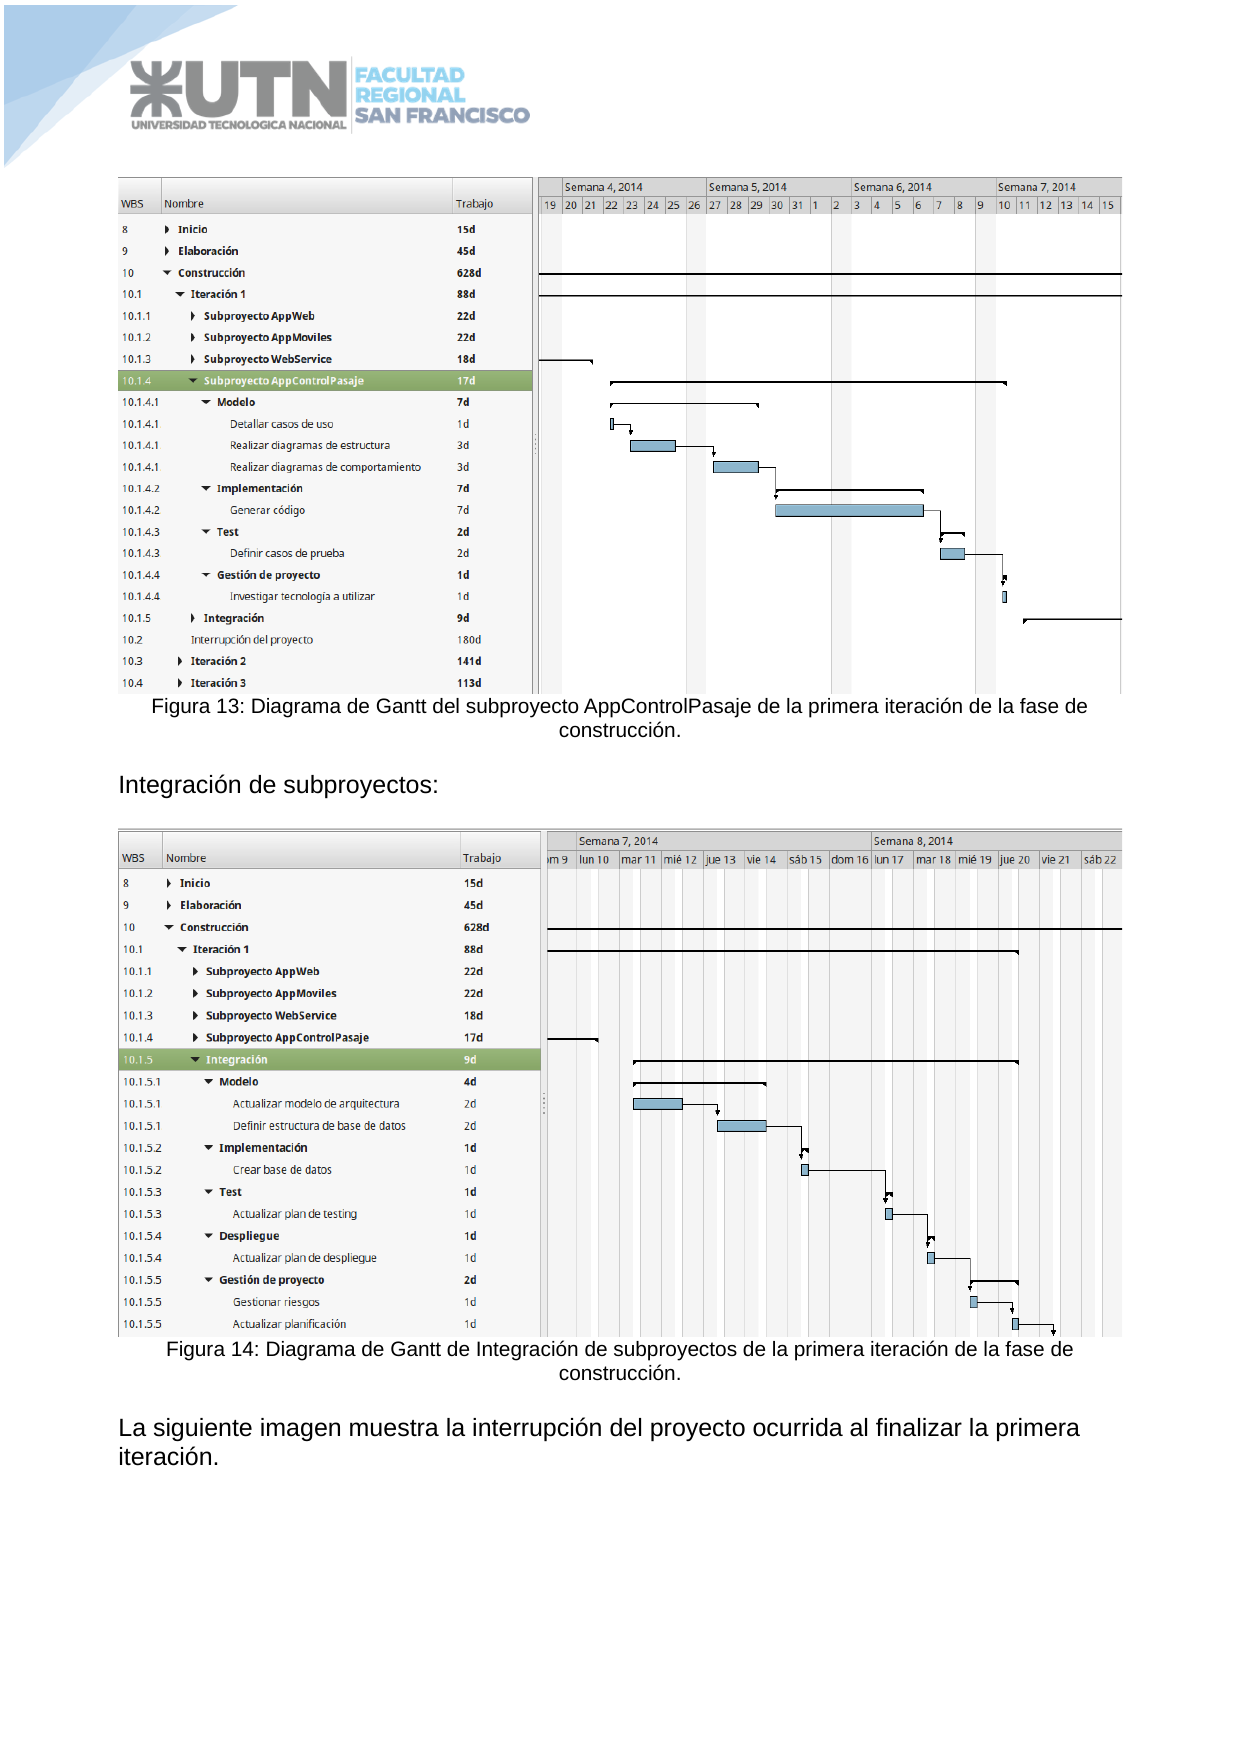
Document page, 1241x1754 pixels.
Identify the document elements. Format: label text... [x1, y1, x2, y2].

text La siguiente imagen muestra la interrupción del proyecto ocurrida al finalizar la primera iteración. [118, 1413, 1122, 1471]
picture [118, 176, 1123, 694]
picture [3, 5, 532, 169]
text Figura 14: Diagrama de Gantt de Integración de subproyectos de la primera iteración de la fase de construcción. [118, 1337, 1122, 1384]
text Integración de subproyectos: [118, 771, 1122, 799]
picture [118, 828, 1123, 1337]
text Figura 13: Diagrama de Gantt del subproyecto AppControlPasaje de la primera iteración de la fase de construcción. [118, 694, 1122, 742]
